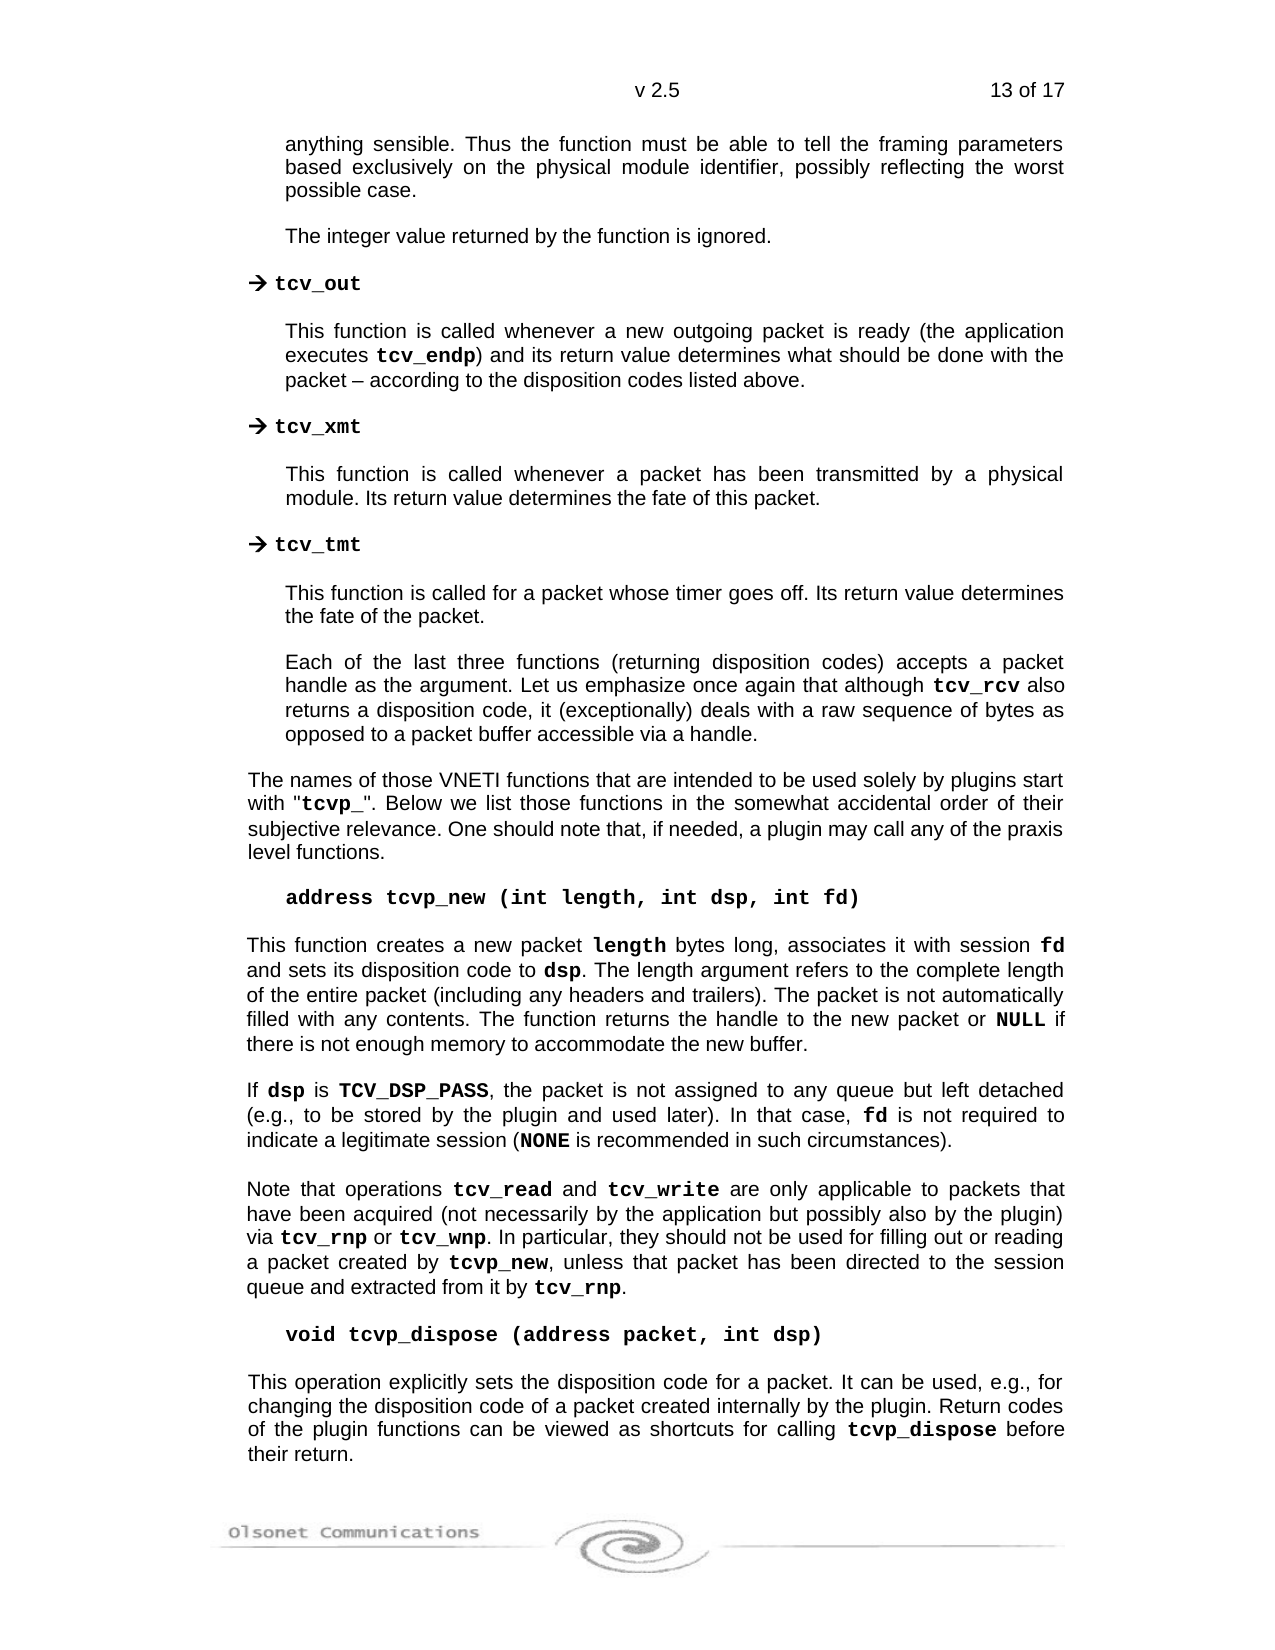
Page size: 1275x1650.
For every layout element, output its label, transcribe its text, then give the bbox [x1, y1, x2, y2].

text Each of the last three functions (returning disposition codes) accepts a packet handle as the argument. Let us emphasize once again that although tcv_rcv also returns a disposition code, it (exceptionally) deals with a raw sequence of bytes as opposed to a packet buffer accessible via a handle. [285, 651, 1065, 746]
picture [210, 1504, 1065, 1596]
text This function creates a new packet length bytes long, associates it with session fd and sets its disposition code to dsp. The length argument refers to the complete length of the entire packet (including any headers and trailers). The packet is not automatically filled with any contents. The function returns the handle to the new packet or NULL if there is not enough memory to accommodate the new buffer. [246, 934, 1065, 1055]
text anything sensible. Thus the function must be able to tell the framing parameters based exclusively on the physical module identifier, possibly reflecting the worst possible case. [285, 132, 1065, 202]
text This function is called whenever a new outgoing packet is ready (the application executes tcv_endp) and its return value determines what should be done with the packet – according to the disposition codes listed above. [285, 320, 1065, 391]
text void tcvp_dispose (address packet, int dsp) [285, 1324, 1065, 1348]
text The integer value returned by the function is ignored. [285, 225, 1065, 248]
text address tcvp_new (int length, int dsp, int fd) [285, 887, 1065, 910]
text  tcv_xmt [247, 415, 1065, 440]
text This function is called whenever a packet has been transmitted by a physical module. Its return value determines the fate of this packet. [285, 463, 1065, 509]
text Note that operations tcv_read and tcv_write are only applicable to packets that have been acquired (not necessarily by the application but possibly also by the plugin) via tcv_rnp or tcv_wnp. In particular, they should not be used for filling out or reading a packet created by tcvp_new, unless that packet has been directed to the session queue and extracted from it by tcv_rnp. [246, 1177, 1065, 1301]
text If dsp is TCV_DSP_PASS, the packet is not assigned to any queue but left detached (e.g., to be stored by the plugin and used later). In that case, fd is not required to indicate a legitimate session (NONE is recommended in such circumstances). [246, 1079, 1065, 1154]
text  tcv_tmt [247, 533, 1065, 558]
text  tcv_out [247, 272, 1065, 297]
text The names of those VNETI functions that are intended to be used solely by plugins start with "tcvp_". Below we list those functions in the somewhat accidental order of their subjective relevance. One should note that, if needed, a plugin may call any of the praxis level functions. [248, 769, 1065, 863]
text This function is called for a packet whose timer goes off. Its return value determines the fate of the packet. [285, 581, 1065, 627]
text This operation explicitly sets the disposition code for a packet. It can be used, e.g., for changing the disposition code of a packet created internally by the plugin. Return codes of the plugin functions can be viewed as shortcuts for calling tcvp_dispose before their return. [248, 1371, 1065, 1466]
